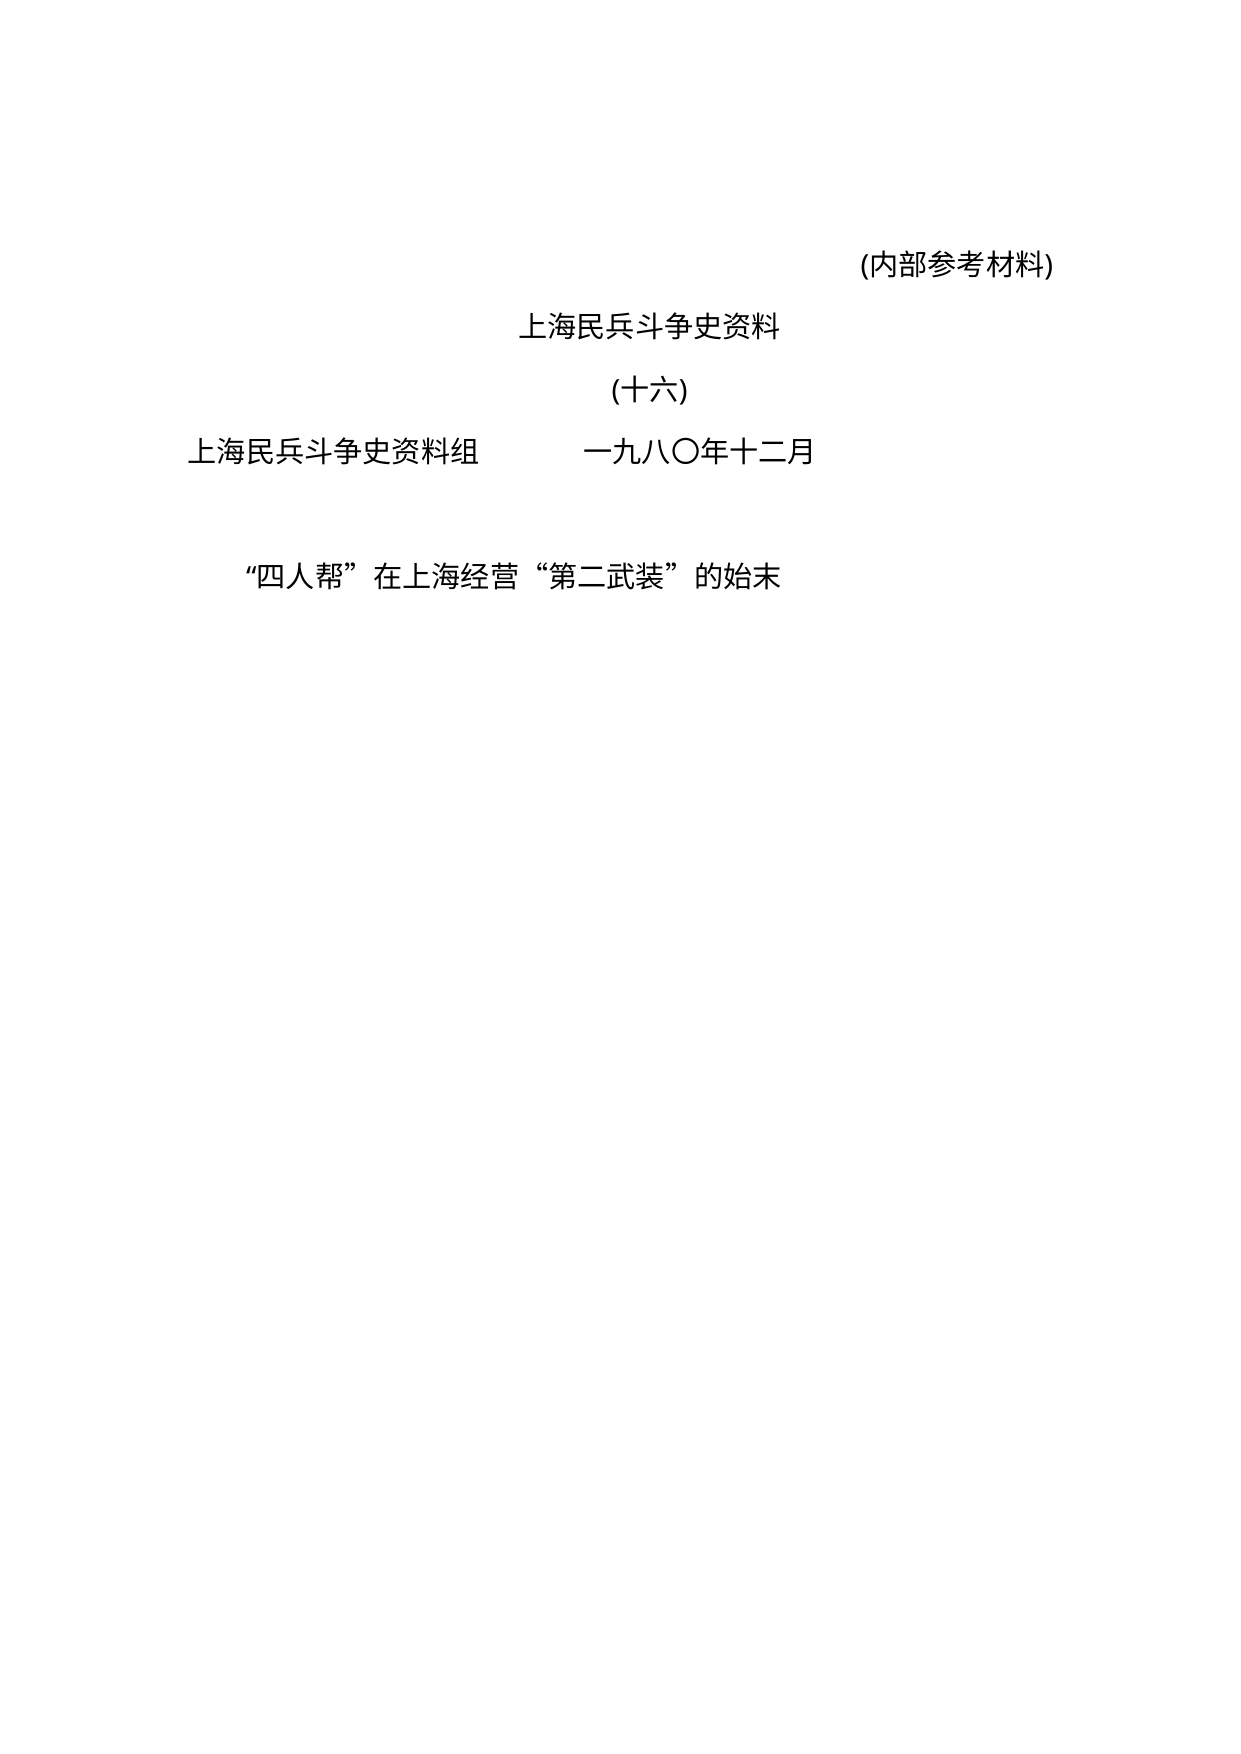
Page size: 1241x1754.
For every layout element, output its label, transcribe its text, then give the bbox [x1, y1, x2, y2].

text 上海民兵斗争史资料组 一九八〇年十二月 [187, 408, 1053, 471]
text (内部参考材料) [187, 221, 1053, 283]
text 上海民兵斗争史资料 [187, 283, 1053, 346]
text (十六) [187, 346, 1053, 408]
text “四人帮”在上海经营“第二武装”的始末 [187, 533, 1053, 596]
